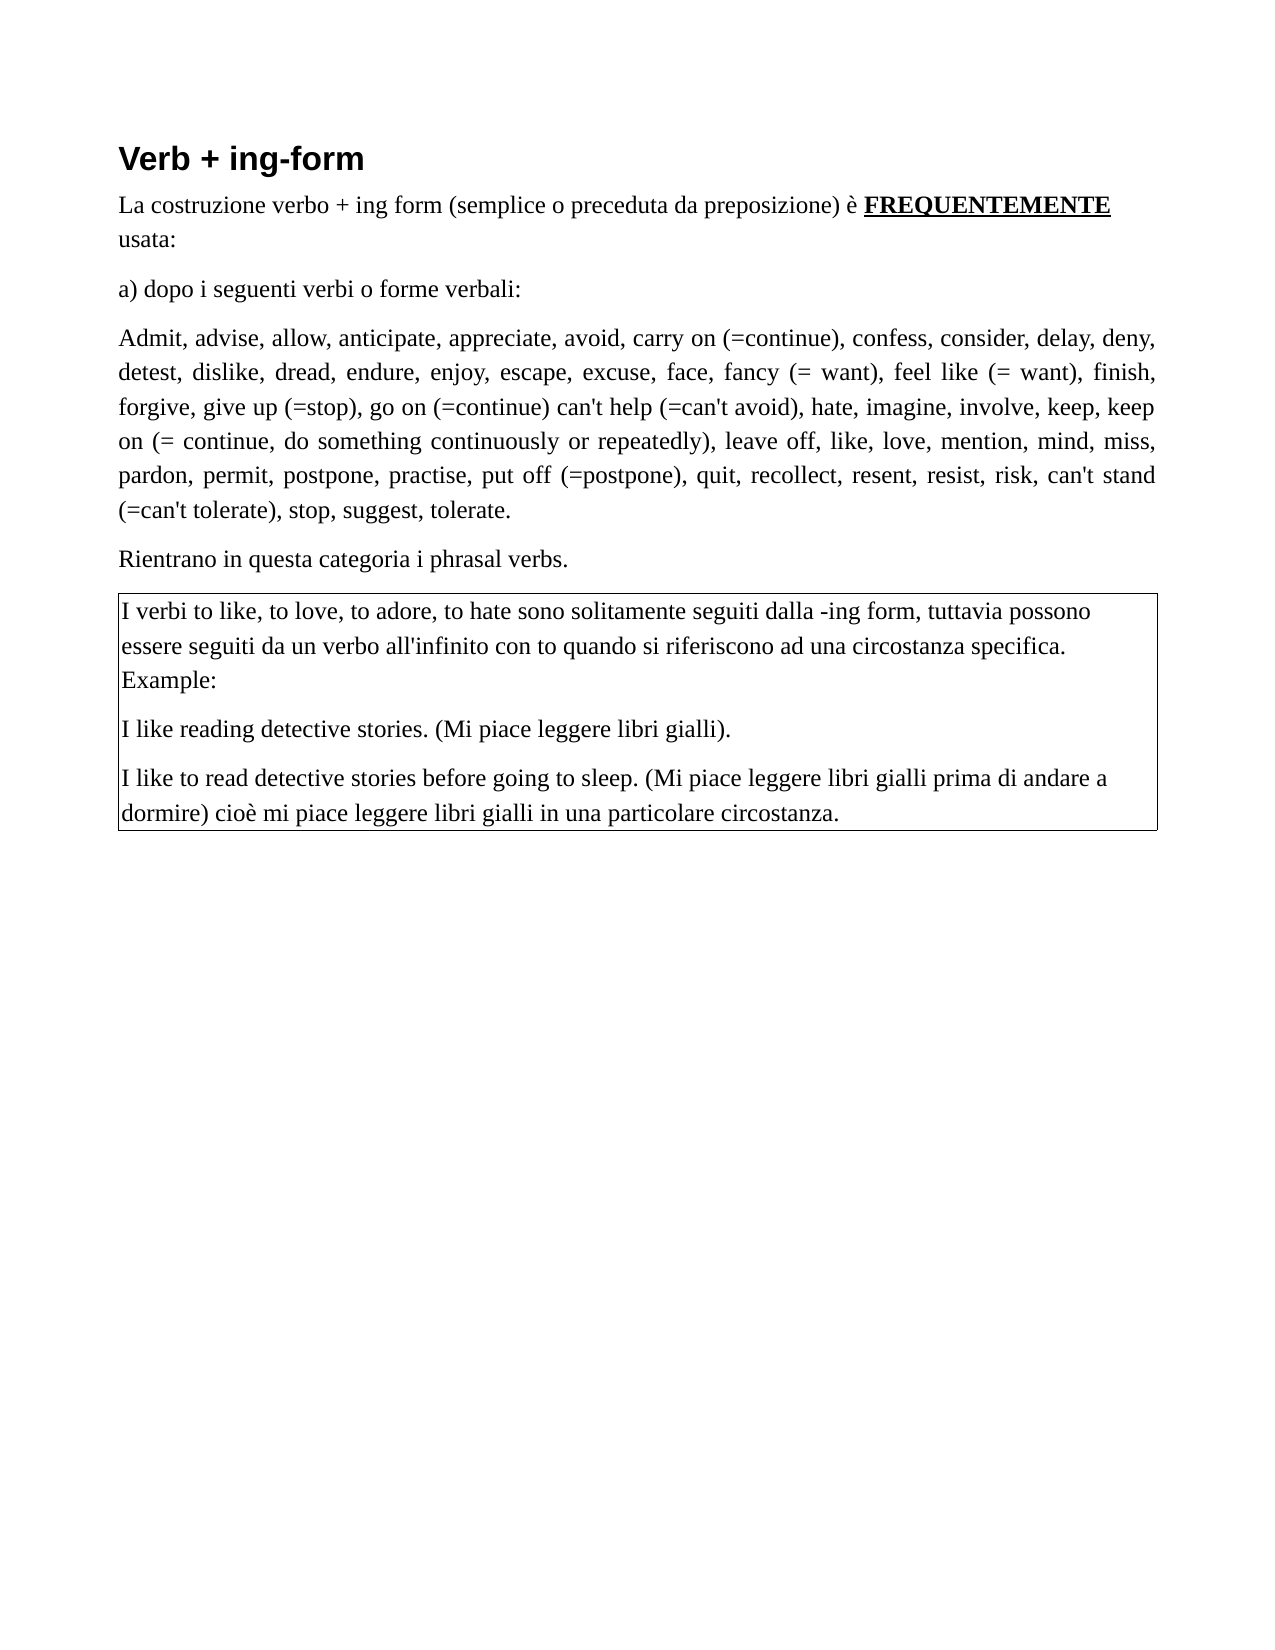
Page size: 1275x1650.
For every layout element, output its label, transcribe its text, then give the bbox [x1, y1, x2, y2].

text Admit, advise, allow, anticipate, appreciate, avoid, carry on (=continue), confess, consider, delay, deny, detest, dislike, dread, endure, enjoy, escape, excuse, face, fancy (= want), feel like (= want), finish, forgive, give up (=stop), go on (=continue) can't help (=can't avoid), hate, imagine, involve, keep, keep on (= continue, do something continuously or repeatedly), leave off, like, love, mention, mind, miss, pardon, permit, postpone, practise, put off (=postpone), quit, recollect, resent, resist, risk, can't stand (=can't tolerate), stop, suggest, tolerate. [118, 323, 1157, 524]
text La costruzione verbo + ing form (semplice o preceduta da preposizione) è FREQUENTEMENTE usata: [118, 190, 1157, 253]
text a) dopo i seguenti verbi o forme verbali: [118, 274, 1157, 302]
text I like to read detective stories before going to sleep. (Mi piace leggere libri gialli prima di andare a dormire) cioè mi piace leggere libri gialli in una particolare circostanza. [119, 760, 1157, 830]
subtitle Verb + ing-form [118, 139, 1157, 178]
text I like reading detective stories. (Mi piace leggere libri gialli). [119, 711, 1157, 743]
text I verbi to like, to love, to adore, to hate sono solitamente seguiti dalla -ing form, tuttavia possono essere seguiti da un verbo all'infinito con to quando si riferiscono ad una circostanza specifica. Example: [119, 594, 1157, 694]
text Rientrano in questa categoria i phrasal verbs. [118, 544, 1157, 573]
